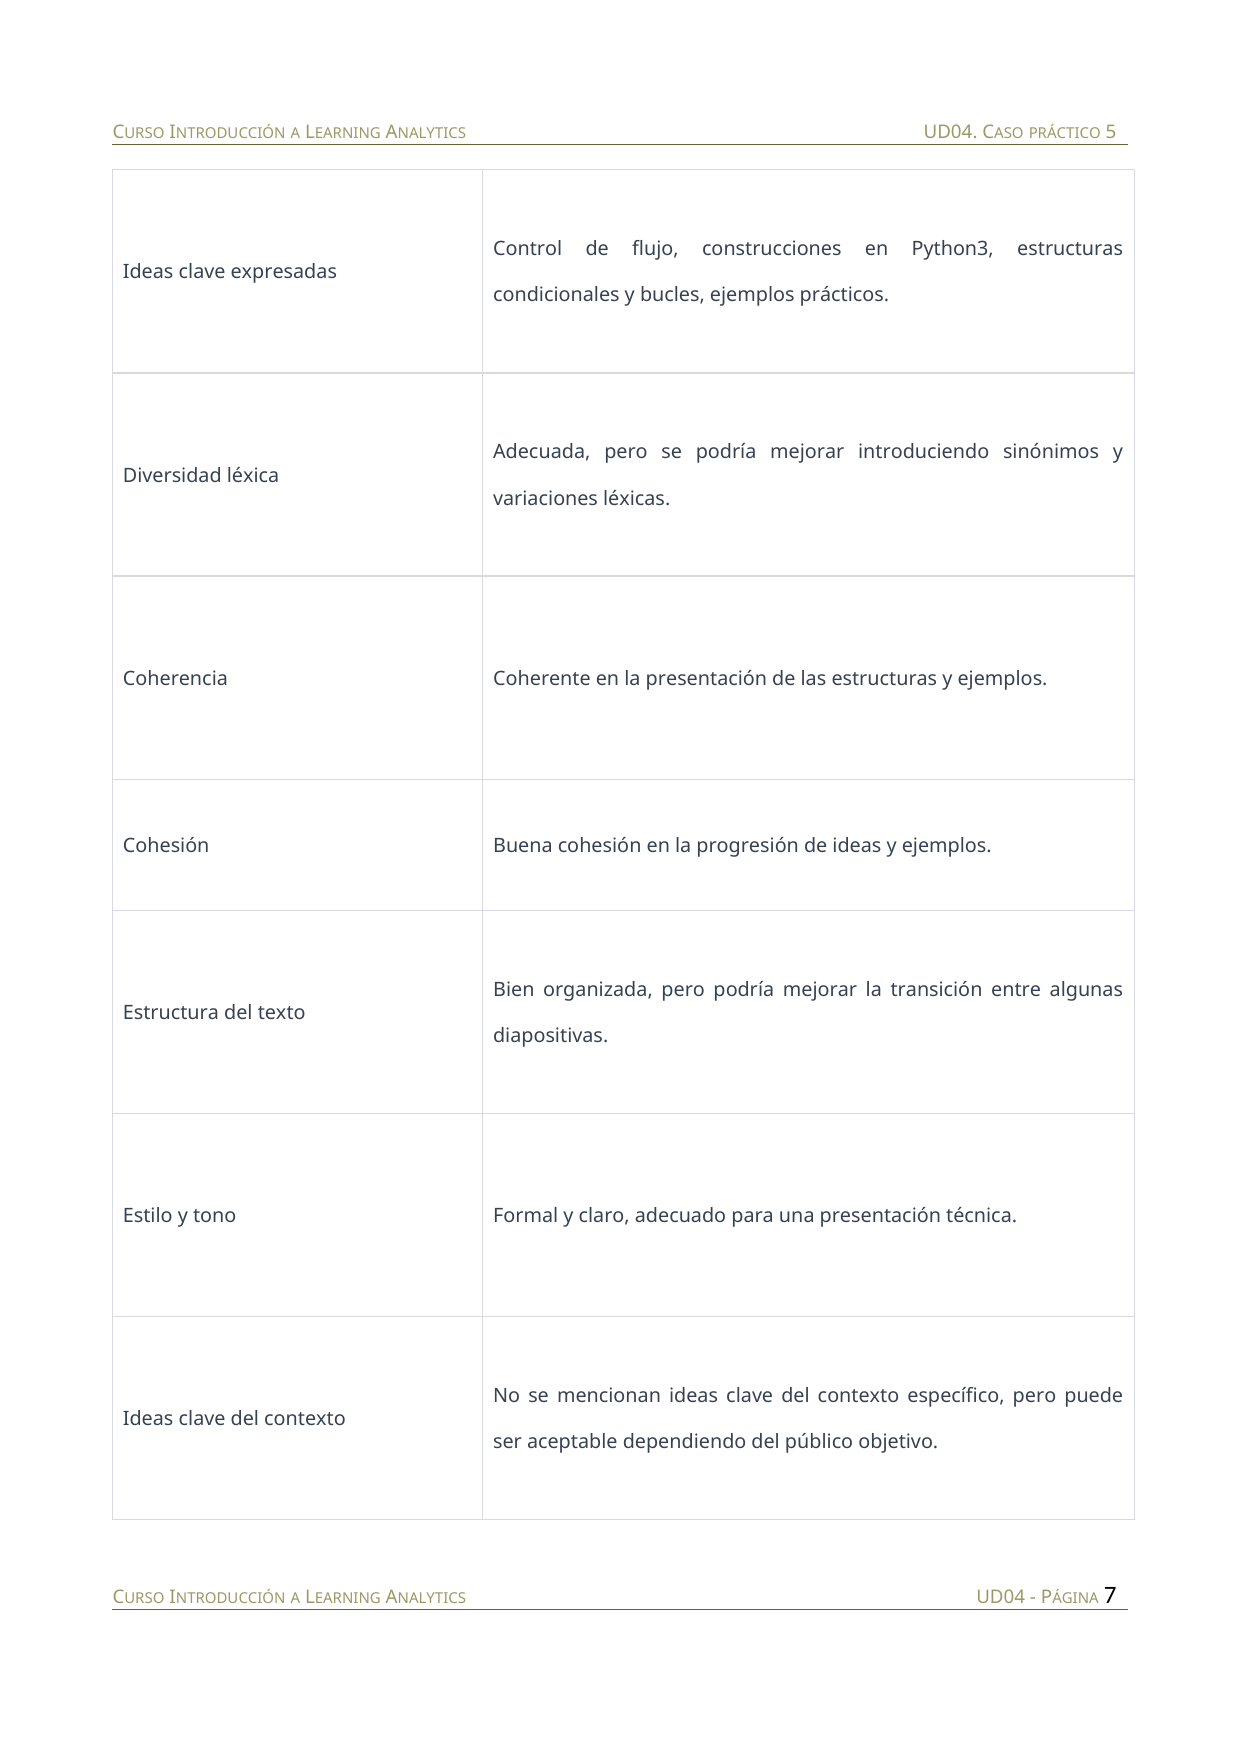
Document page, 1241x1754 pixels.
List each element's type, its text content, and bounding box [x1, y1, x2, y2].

table_cell Ideas clave del contexto [113, 1317, 482, 1519]
table_cell Bien organizada, pero podría mejorar la transición entre algunas diapositivas. [483, 911, 1134, 1113]
table_cell Coherencia [113, 577, 482, 778]
table_cell Cohesión [113, 780, 482, 910]
table_cell Estilo y tono [113, 1114, 482, 1316]
table_cell Adecuada, pero se podría mejorar introduciendo sinónimos y variaciones léxicas. [483, 374, 1134, 575]
table_cell Diversidad léxica [113, 374, 482, 575]
table_cell Coherente en la presentación de las estructuras y ejemplos. [483, 577, 1134, 778]
table_cell Ideas clave expresadas [113, 170, 482, 372]
table_cell No se mencionan ideas clave del contexto específico, pero puede ser aceptable dependiendo del público objetivo. [483, 1317, 1134, 1519]
table_cell Control de flujo, construcciones en Python3, estructuras condicionales y bucles, ejemplos prácticos. [483, 170, 1134, 372]
table_cell Buena cohesión en la progresión de ideas y ejemplos. [483, 780, 1134, 910]
table_cell Formal y claro, adecuado para una presentación técnica. [483, 1114, 1134, 1316]
table_cell Estructura del texto [113, 911, 482, 1113]
